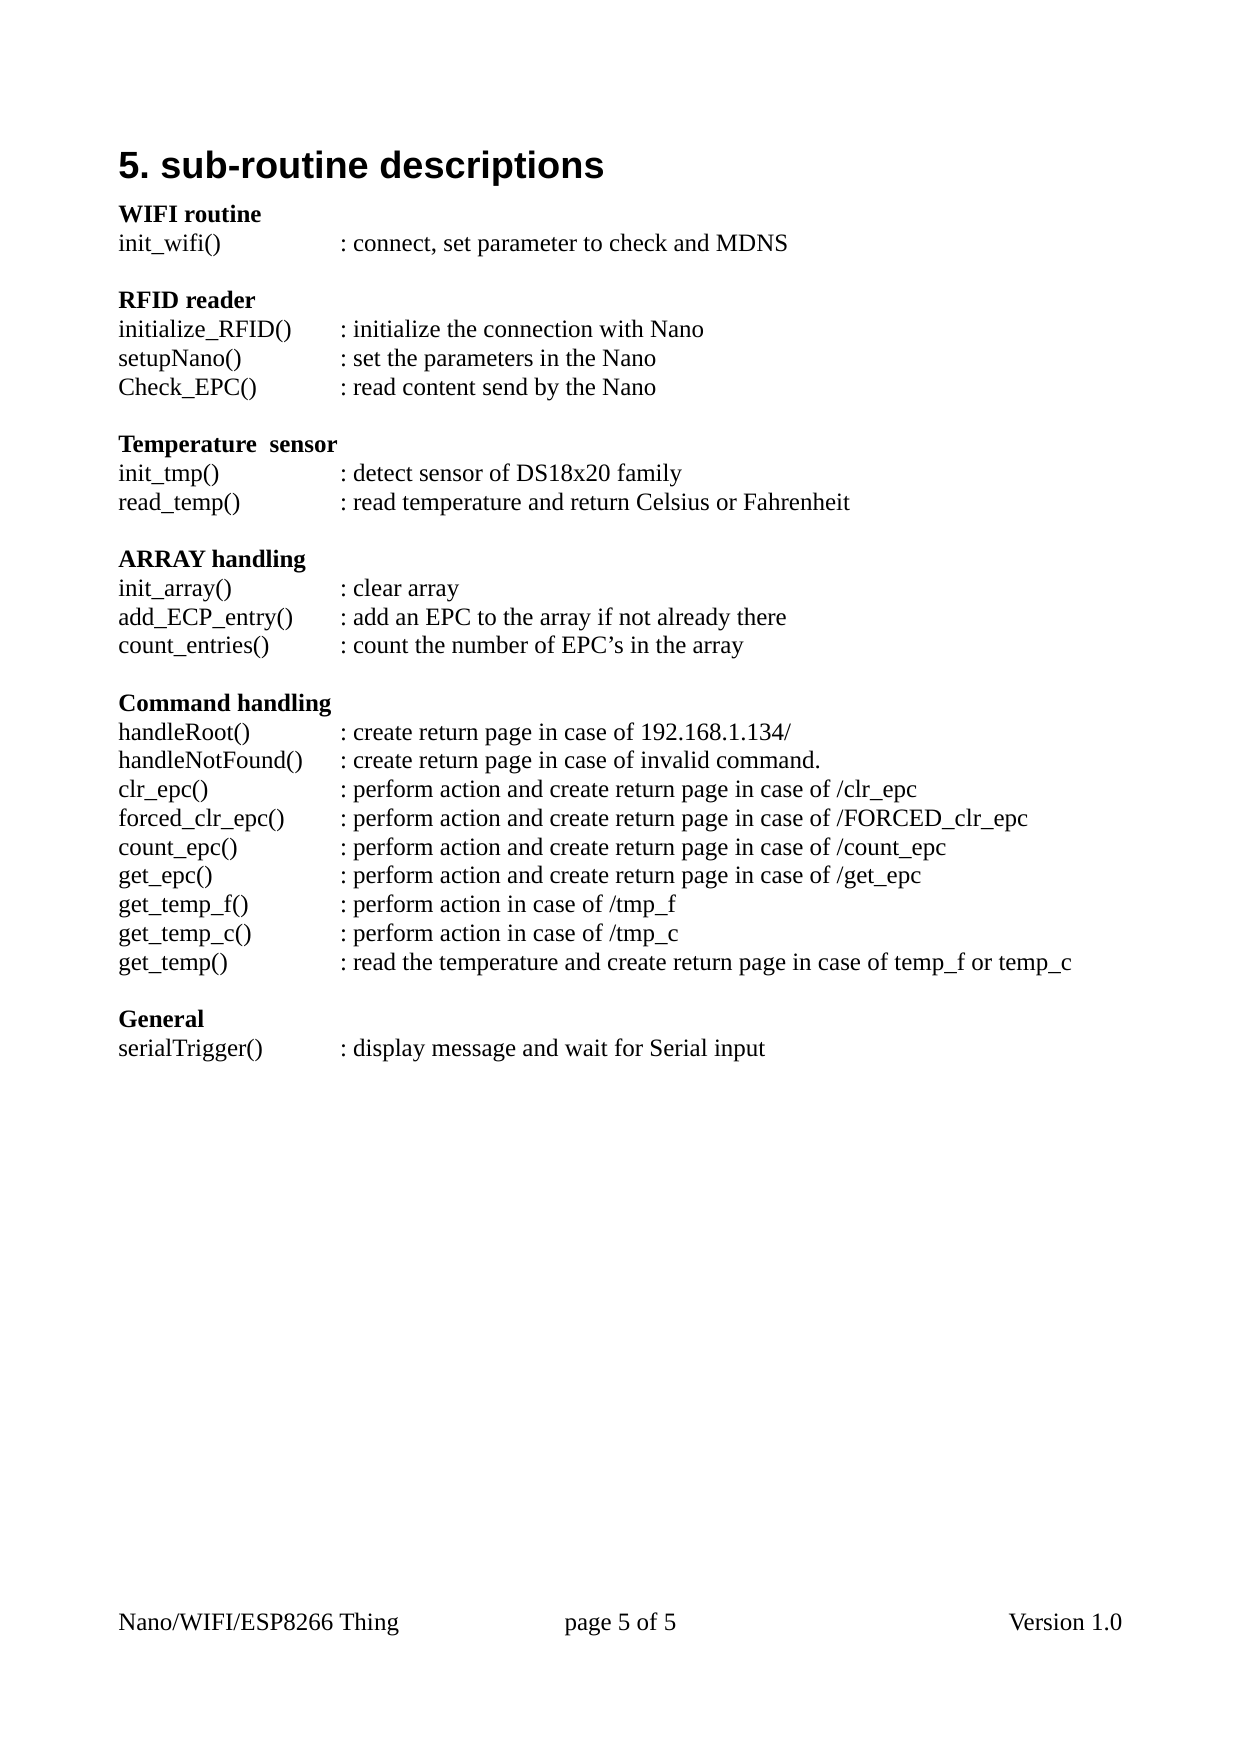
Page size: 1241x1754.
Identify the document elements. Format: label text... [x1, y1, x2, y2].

text count_epc() : perform action and create return page in case of /count_epc [118, 832, 1122, 861]
text clr_epc() : perform action and create return page in case of /clr_epc [118, 774, 1122, 803]
text get_temp_f() : perform action in case of /tmp_f [118, 889, 1122, 918]
text forced_clr_epc() : perform action and create return page in case of /FORCED_clr_epc [118, 803, 1122, 832]
text initialize_RFID() : initialize the connection with Nano [118, 314, 1122, 343]
text get_epc() : perform action and create return page in case of /get_epc [118, 861, 1122, 889]
text read_temp() : read temperature and return Celsius or Fahrenheit [118, 487, 1122, 516]
text Temperature sensor [118, 429, 1122, 458]
text init_array() : clear array [118, 573, 1122, 602]
text handleNotFound() : create return page in case of invalid command. [118, 746, 1122, 774]
subtitle 5. sub-routine descriptions [118, 143, 1122, 187]
text Command handling [118, 688, 1122, 717]
text init_wifi() : connect, set parameter to check and MDNS [118, 228, 1122, 257]
text init_tmp() : detect sensor of DS18x20 family [118, 458, 1122, 487]
text get_temp_c() : perform action in case of /tmp_c [118, 918, 1122, 947]
text WIFI routine [118, 199, 1122, 228]
text Check_EPC() : read content send by the Nano [118, 372, 1122, 401]
text serialTrigger() : display message and wait for Serial input [118, 1033, 1122, 1062]
text RFID reader [118, 286, 1122, 314]
text ARRAY handling [118, 544, 1122, 573]
text add_ECP_entry() : add an EPC to the array if not already there [118, 602, 1122, 631]
text setupNano() : set the parameters in the Nano [118, 343, 1122, 372]
text get_temp() : read the temperature and create return page in case of temp_f or temp_c [118, 947, 1122, 976]
text handleRoot() : create return page in case of 192.168.1.134/ [118, 717, 1122, 746]
text General [118, 1004, 1122, 1033]
text count_entries() : count the number of EPC’s in the array [118, 631, 1122, 659]
